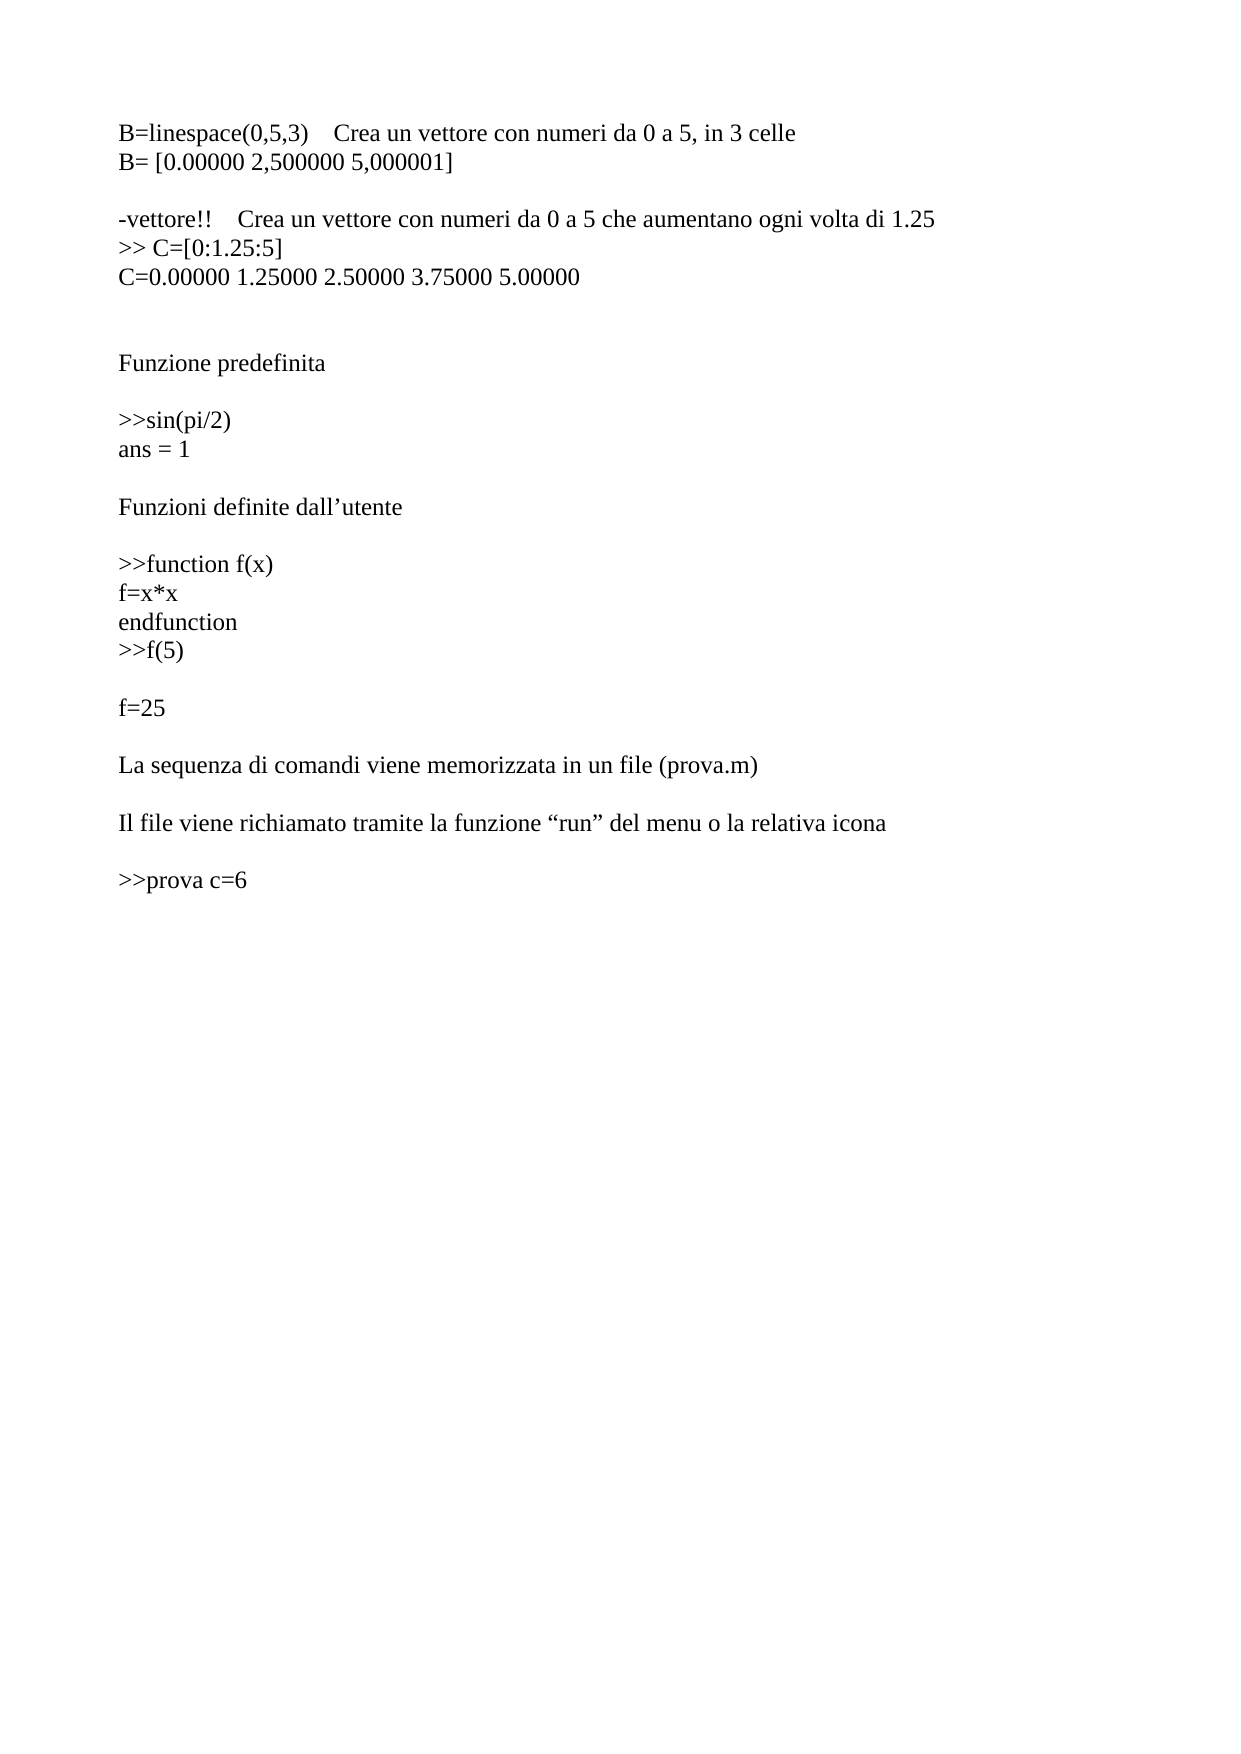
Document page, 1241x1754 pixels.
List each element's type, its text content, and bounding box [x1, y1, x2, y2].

text -vettore!! Crea un vettore con numeri da 0 a 5 che aumentano ogni volta di 1.25 [118, 204, 1122, 233]
text La sequenza di comandi viene memorizzata in un file (prova.m) [118, 751, 1122, 779]
text Il file viene richiamato tramite la funzione “run” del menu o la relativa icona [118, 808, 1122, 837]
text >>function f(x) [118, 549, 1122, 578]
text >>sin(pi/2) [118, 406, 1122, 434]
text >>f(5) [118, 636, 1122, 664]
text Funzione predefinita [118, 348, 1122, 377]
text >>prova c=6 [118, 866, 1122, 894]
text >> C=[0:1.25:5] [118, 233, 1122, 262]
text endfunction [118, 607, 1122, 636]
text Funzioni definite dall’utente [118, 492, 1122, 521]
text B=linespace(0,5,3) Crea un vettore con numeri da 0 a 5, in 3 celle [118, 118, 1122, 147]
text B= [0.00000 2,500000 5,000001] [118, 147, 1122, 176]
text C=0.00000 1.25000 2.50000 3.75000 5.00000 [118, 262, 1122, 291]
text f=25 [118, 693, 1122, 722]
text ans = 1 [118, 434, 1122, 463]
text f=x*x [118, 578, 1122, 607]
